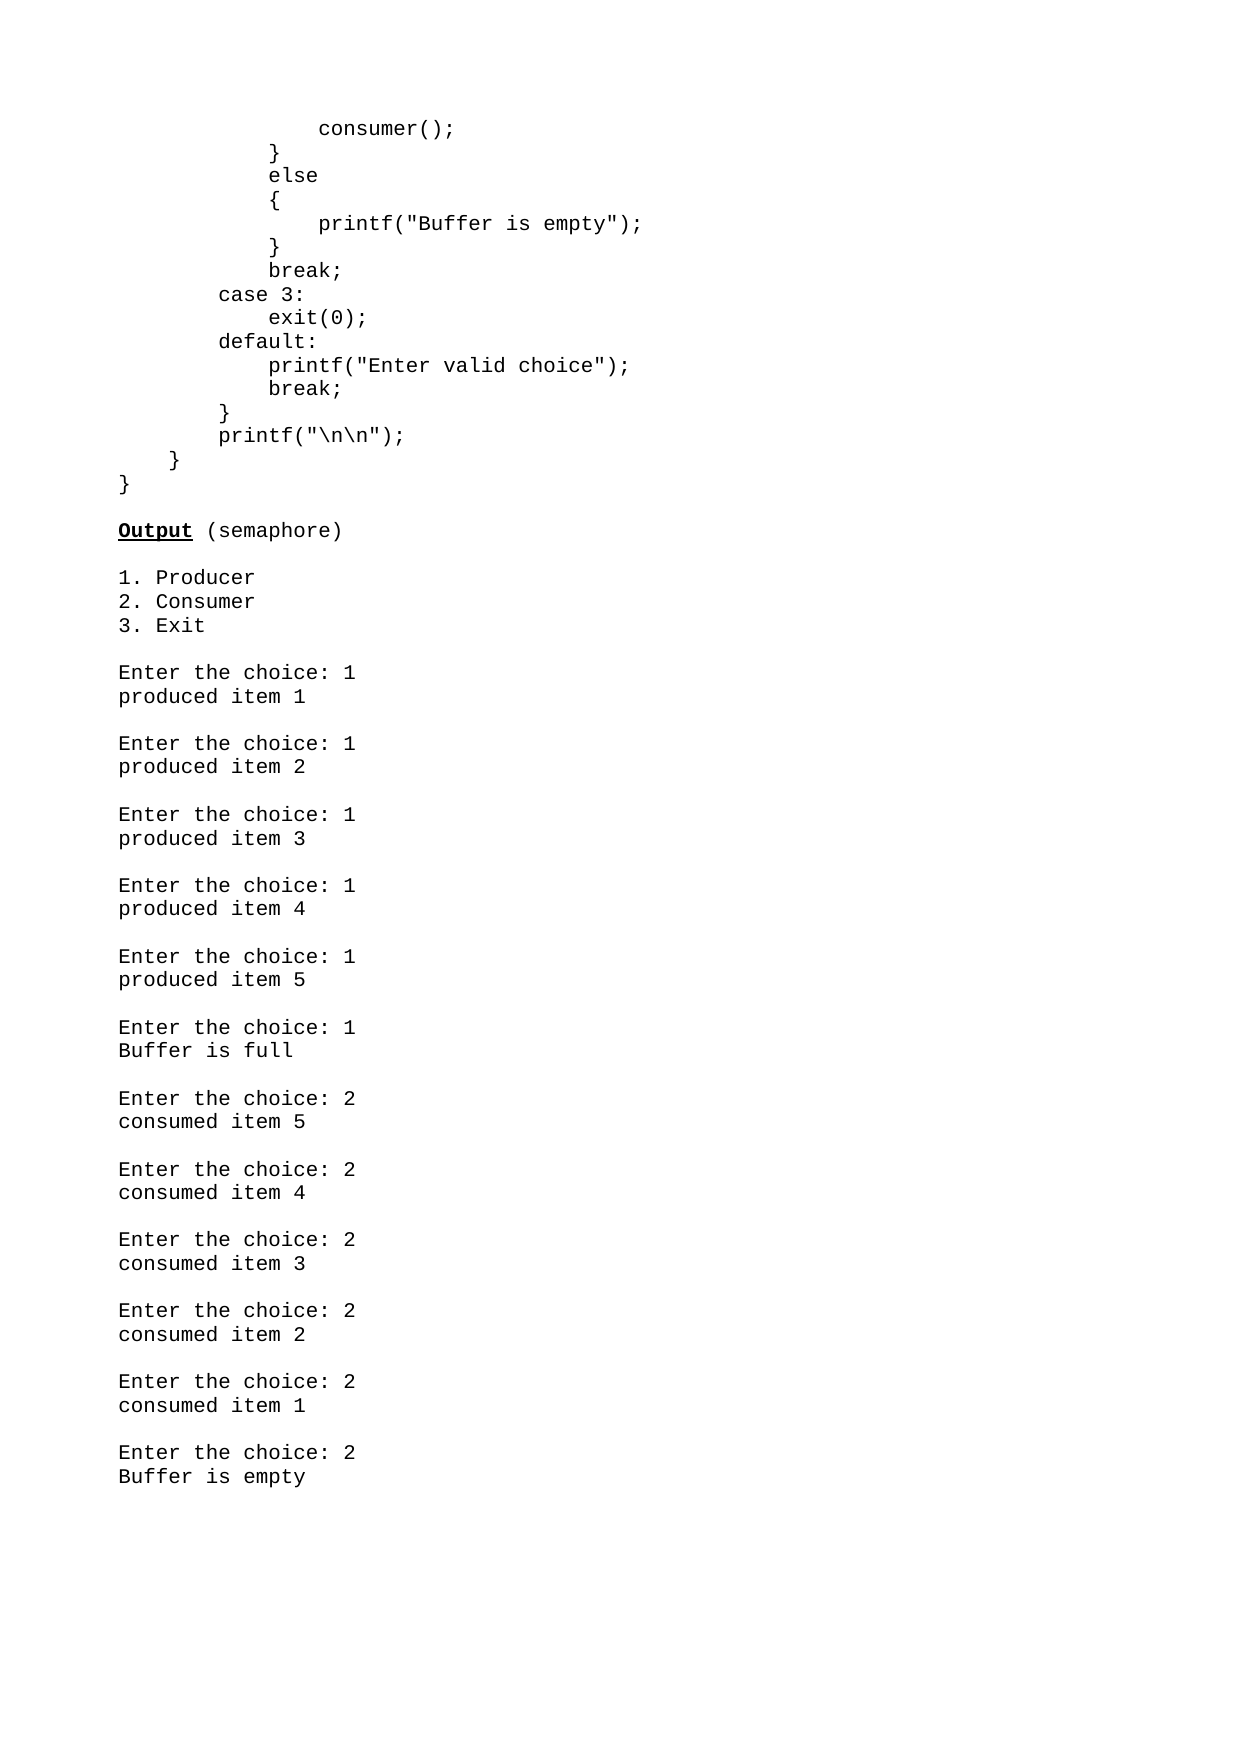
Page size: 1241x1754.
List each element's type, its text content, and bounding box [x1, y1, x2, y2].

text consumed item 4 [118, 1182, 1122, 1206]
text Enter the choice: 1 [118, 946, 1122, 969]
text printf("Buffer is empty"); [118, 213, 1122, 236]
text Enter the choice: 1 [118, 875, 1122, 898]
text produced item 3 [118, 827, 1122, 851]
text Output (semaphore) [118, 520, 1122, 544]
text } [118, 473, 1122, 496]
text Enter the choice: 2 [118, 1229, 1122, 1253]
text } [118, 402, 1122, 426]
text } [118, 142, 1122, 165]
text consumed item 2 [118, 1324, 1122, 1348]
text default: [118, 331, 1122, 354]
text exit(0); [118, 307, 1122, 331]
text Enter the choice: 1 [118, 662, 1122, 686]
text consumed item 3 [118, 1253, 1122, 1277]
text } [118, 449, 1122, 473]
text produced item 4 [118, 898, 1122, 922]
text consumed item 1 [118, 1395, 1122, 1419]
text break; [118, 260, 1122, 284]
text produced item 1 [118, 686, 1122, 709]
text Enter the choice: 1 [118, 804, 1122, 827]
text printf("\n\n"); [118, 426, 1122, 449]
text printf("Enter valid choice"); [118, 354, 1122, 378]
text Enter the choice: 2 [118, 1158, 1122, 1182]
text Buffer is empty [118, 1466, 1122, 1489]
text Buffer is full [118, 1040, 1122, 1064]
text Enter the choice: 2 [118, 1088, 1122, 1111]
text Enter the choice: 2 [118, 1300, 1122, 1324]
text } [118, 236, 1122, 260]
text consumed item 5 [118, 1111, 1122, 1135]
text Enter the choice: 1 [118, 1017, 1122, 1040]
text case 3: [118, 284, 1122, 307]
text else [118, 165, 1122, 189]
text Enter the choice: 2 [118, 1371, 1122, 1395]
text break; [118, 378, 1122, 402]
text { [118, 189, 1122, 213]
text consumer(); [118, 118, 1122, 142]
text 3. Exit [118, 615, 1122, 638]
text produced item 5 [118, 969, 1122, 993]
text Enter the choice: 1 [118, 733, 1122, 757]
text produced item 2 [118, 757, 1122, 780]
text 1. Producer [118, 567, 1122, 591]
text 2. Consumer [118, 591, 1122, 615]
text Enter the choice: 2 [118, 1442, 1122, 1466]
